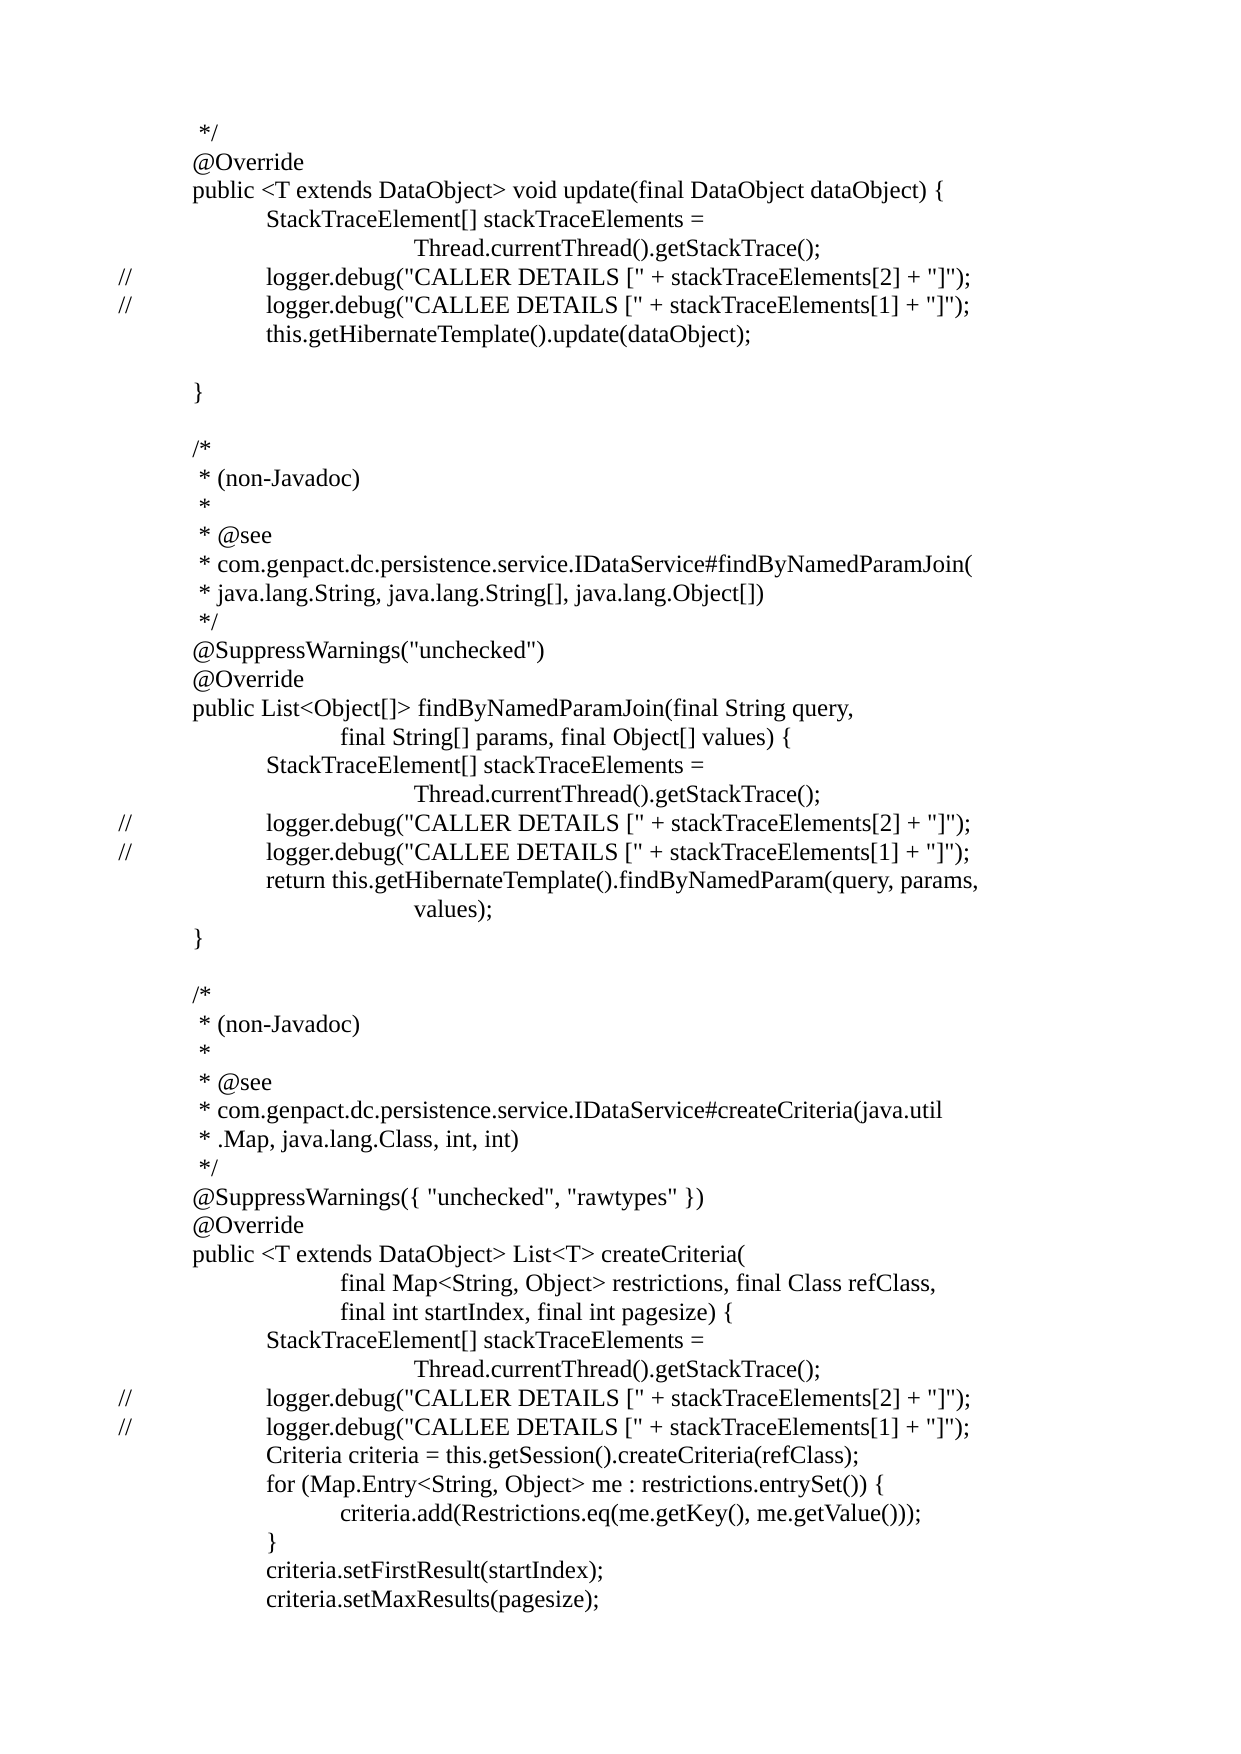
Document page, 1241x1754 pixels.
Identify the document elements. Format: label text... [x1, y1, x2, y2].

text // logger.debug("CALLER DETAILS [" + stackTraceElements[2] + "]"); [118, 808, 1122, 837]
text * @see [118, 1067, 1122, 1096]
text for (Map.Entry<String, Object> me : restrictions.entrySet()) { [118, 1469, 1122, 1498]
text Thread.currentThread().getStackTrace(); [118, 1354, 1122, 1383]
text Criteria criteria = this.getSession().createCriteria(refClass); [118, 1441, 1122, 1469]
text } [118, 923, 1122, 952]
text * (non-Javadoc) [118, 1009, 1122, 1038]
text // logger.debug("CALLER DETAILS [" + stackTraceElements[2] + "]"); [118, 262, 1122, 291]
text * [118, 1038, 1122, 1067]
text Thread.currentThread().getStackTrace(); [118, 233, 1122, 262]
text // logger.debug("CALLEE DETAILS [" + stackTraceElements[1] + "]"); [118, 837, 1122, 866]
text StackTraceElement[] stackTraceElements = [118, 751, 1122, 779]
text criteria.setMaxResults(pagesize); [118, 1584, 1122, 1613]
text criteria.add(Restrictions.eq(me.getKey(), me.getValue())); [118, 1498, 1122, 1527]
text @Override [118, 664, 1122, 693]
text * @see [118, 521, 1122, 549]
text * com.genpact.dc.persistence.service.IDataService#findByNamedParamJoin( [118, 549, 1122, 578]
text public List<Object[]> findByNamedParamJoin(final String query, [118, 693, 1122, 722]
text * java.lang.String, java.lang.String[], java.lang.Object[]) [118, 578, 1122, 607]
text StackTraceElement[] stackTraceElements = [118, 204, 1122, 233]
text @SuppressWarnings({ "unchecked", "rawtypes" }) [118, 1182, 1122, 1211]
text StackTraceElement[] stackTraceElements = [118, 1326, 1122, 1354]
text this.getHibernateTemplate().update(dataObject); [118, 319, 1122, 348]
text } [118, 1527, 1122, 1556]
text */ [118, 607, 1122, 636]
text */ [118, 118, 1122, 147]
text final int startIndex, final int pagesize) { [118, 1297, 1122, 1326]
text @SuppressWarnings("unchecked") [118, 636, 1122, 664]
text // logger.debug("CALLEE DETAILS [" + stackTraceElements[1] + "]"); [118, 1412, 1122, 1441]
text } [118, 377, 1122, 406]
text final String[] params, final Object[] values) { [118, 722, 1122, 751]
text /* [118, 434, 1122, 463]
text public <T extends DataObject> void update(final DataObject dataObject) { [118, 176, 1122, 204]
text * .Map, java.lang.Class, int, int) [118, 1124, 1122, 1153]
text // logger.debug("CALLEE DETAILS [" + stackTraceElements[1] + "]"); [118, 291, 1122, 319]
text @Override [118, 1211, 1122, 1239]
text public <T extends DataObject> List<T> createCriteria( [118, 1239, 1122, 1268]
text Thread.currentThread().getStackTrace(); [118, 779, 1122, 808]
text * [118, 492, 1122, 521]
text */ [118, 1153, 1122, 1182]
text * com.genpact.dc.persistence.service.IDataService#createCriteria(java.util [118, 1096, 1122, 1124]
text values); [118, 894, 1122, 923]
text // logger.debug("CALLER DETAILS [" + stackTraceElements[2] + "]"); [118, 1383, 1122, 1412]
text return this.getHibernateTemplate().findByNamedParam(query, params, [118, 866, 1122, 894]
text @Override [118, 147, 1122, 176]
text criteria.setFirstResult(startIndex); [118, 1556, 1122, 1584]
text final Map<String, Object> restrictions, final Class refClass, [118, 1268, 1122, 1297]
text /* [118, 981, 1122, 1009]
text * (non-Javadoc) [118, 463, 1122, 492]
